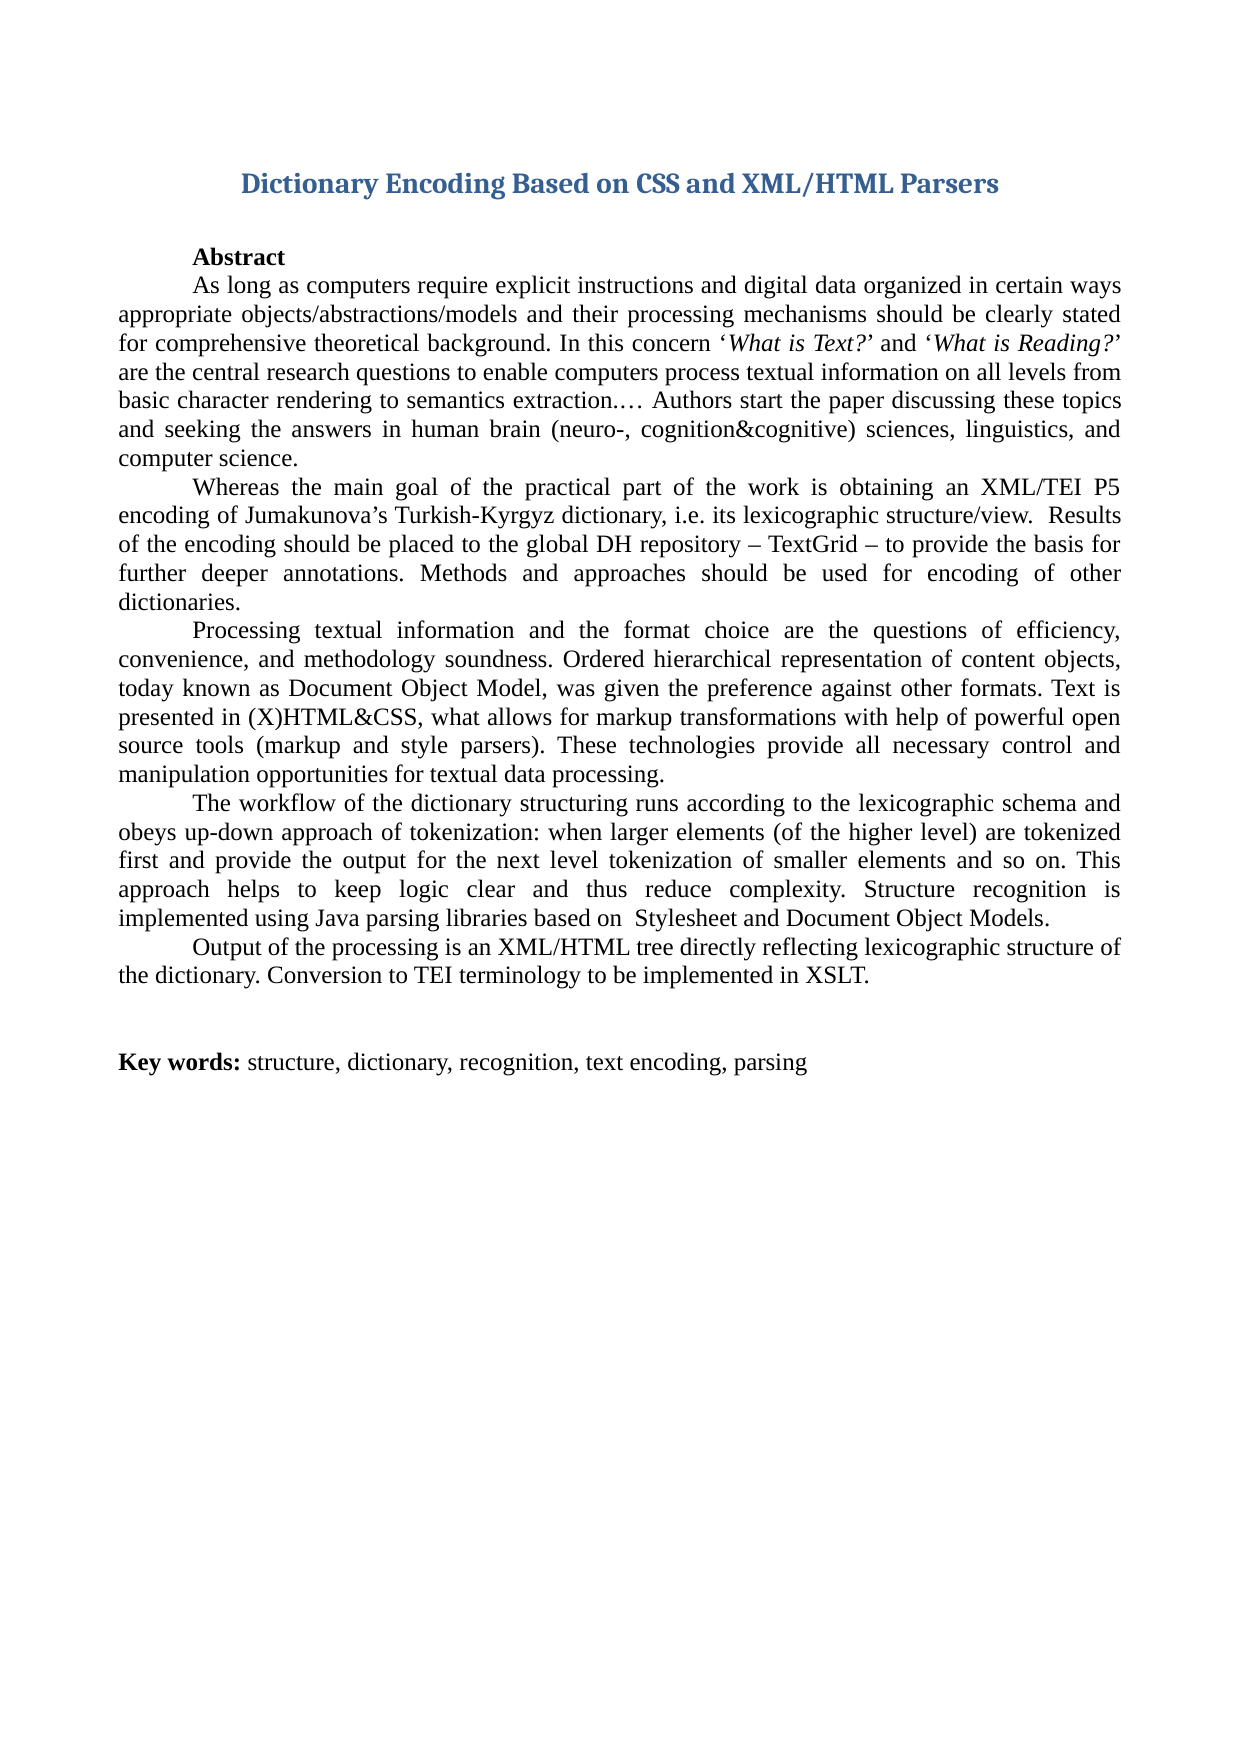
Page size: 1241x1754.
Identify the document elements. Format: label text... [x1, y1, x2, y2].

text Processing textual information and the format choice are the questions of efficiency, convenience, and methodology soundness. Ordered hierarchical representation of content objects, today known as Document Object Model, was given the preference against other formats. Text is presented in (X)HTML&CSS, what allows for markup transformations with help of powerful open source tools (markup and style parsers). These technologies provide all necessary control and manipulation opportunities for textual data processing. [118, 616, 1122, 788]
text Abstract [118, 242, 1122, 271]
text As long as computers require explicit instructions and digital data organized in certain ways appropriate objects/abstractions/models and their processing mechanisms should be clearly stated for comprehensive theoretical background. In this concern ‘What is Text?’ and ‘What is Reading?’ are the central research questions to enable computers process textual information on all levels from basic character rendering to semantics extraction.… Authors start the paper discussing these topics and seeking the answers in human brain (neuro-, cognition&cognitive) sciences, linguistics, and computer science. [118, 271, 1122, 472]
text Key words: structure, dictionary, recognition, text encoding, parsing [118, 1047, 1122, 1076]
text Whereas the main goal of the practical part of the work is obtaining an XML/TEI P5 encoding of Jumakunova’s Turkish-Kyrgyz dictionary, i.e. its lexicographic structure/view. Results of the encoding should be placed to the global DH repository – TextGrid – to provide the basis for further deeper annotations. Methods and approaches should be used for encoding of other dictionaries. [118, 472, 1122, 616]
subtitle Dictionary Encoding Based on CSS and XML/HTML Parsers [118, 168, 1122, 201]
text The workflow of the dictionary structuring runs according to the lexicographic schema and obeys up-down approach of tokenization: when larger elements (of the higher level) are tokenized first and provide the output for the next level tokenization of smaller elements and so on. This approach helps to keep logic clear and thus reduce complexity. Structure recognition is implemented using Java parsing libraries based on Stylesheet and Document Object Models. [118, 788, 1122, 932]
text Output of the processing is an XML/HTML tree directly reflecting lexicographic structure of the dictionary. Conversion to TEI terminology to be implemented in XSLT. [118, 932, 1122, 989]
